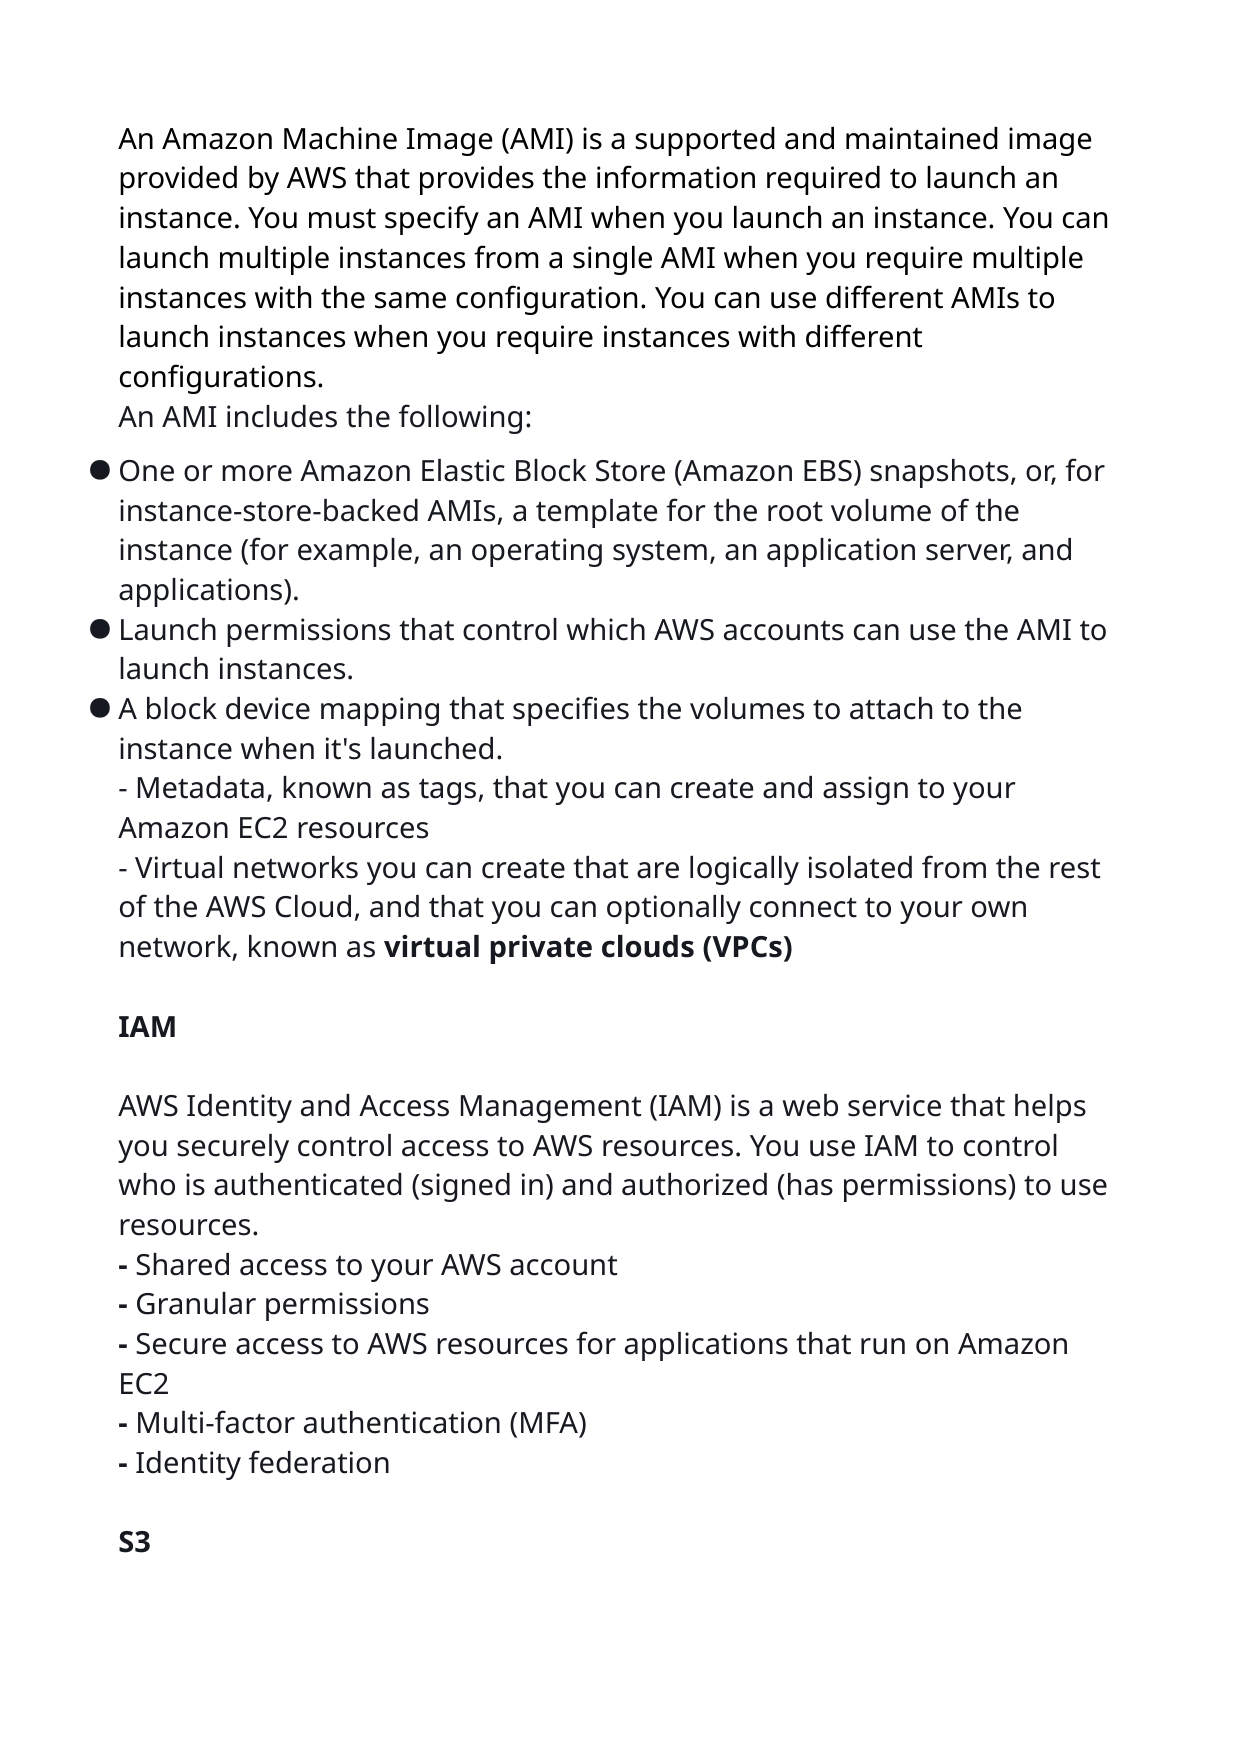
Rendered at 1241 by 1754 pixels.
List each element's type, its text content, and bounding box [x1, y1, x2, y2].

text - Granular permissions [118, 1284, 1122, 1323]
text AWS Identity and Access Management (IAM) is a web service that helps you securely control access to AWS resources. You use IAM to control who is authenticated (signed in) and authorized (has permissions) to use resources. [118, 1085, 1122, 1244]
list - Metadata, known as tags, that you can create and assign to your Amazon EC2 resources [118, 768, 1122, 847]
list A block device mapping that specifies the volumes to attach to the instance when it's launched. [118, 688, 1122, 768]
list One or more Amazon Elastic Block Store (Amazon EBS) snapshots, or, for instance-store-backed AMIs, a template for the root volume of the instance (for example, an operating system, an application server, and applications). [118, 450, 1122, 609]
text An AMI includes the following: [118, 396, 1122, 436]
text S3 [118, 1522, 1122, 1561]
text - Shared access to your AWS account [118, 1244, 1122, 1284]
list - Virtual networks you can create that are logically isolated from the rest of the AWS Cloud, and that you can optionally connect to your own network, known as virtual private clouds (VPCs) [118, 847, 1122, 966]
text - Secure access to AWS resources for applications that run on Amazon EC2 [118, 1323, 1122, 1403]
text - Identity federation [118, 1442, 1122, 1482]
text An Amazon Machine Image (AMI) is a supported and maintained image provided by AWS that provides the information required to launch an instance. You must specify an AMI when you launch an instance. You can launch multiple instances from a single AMI when you require multiple instances with the same configuration. You can use different AMIs to launch instances when you require instances with different configurations. [118, 118, 1122, 396]
text IAM [118, 1006, 1122, 1046]
list Launch permissions that control which AWS accounts can use the AMI to launch instances. [118, 609, 1122, 688]
text - Multi-factor authentication (MFA) [118, 1403, 1122, 1442]
